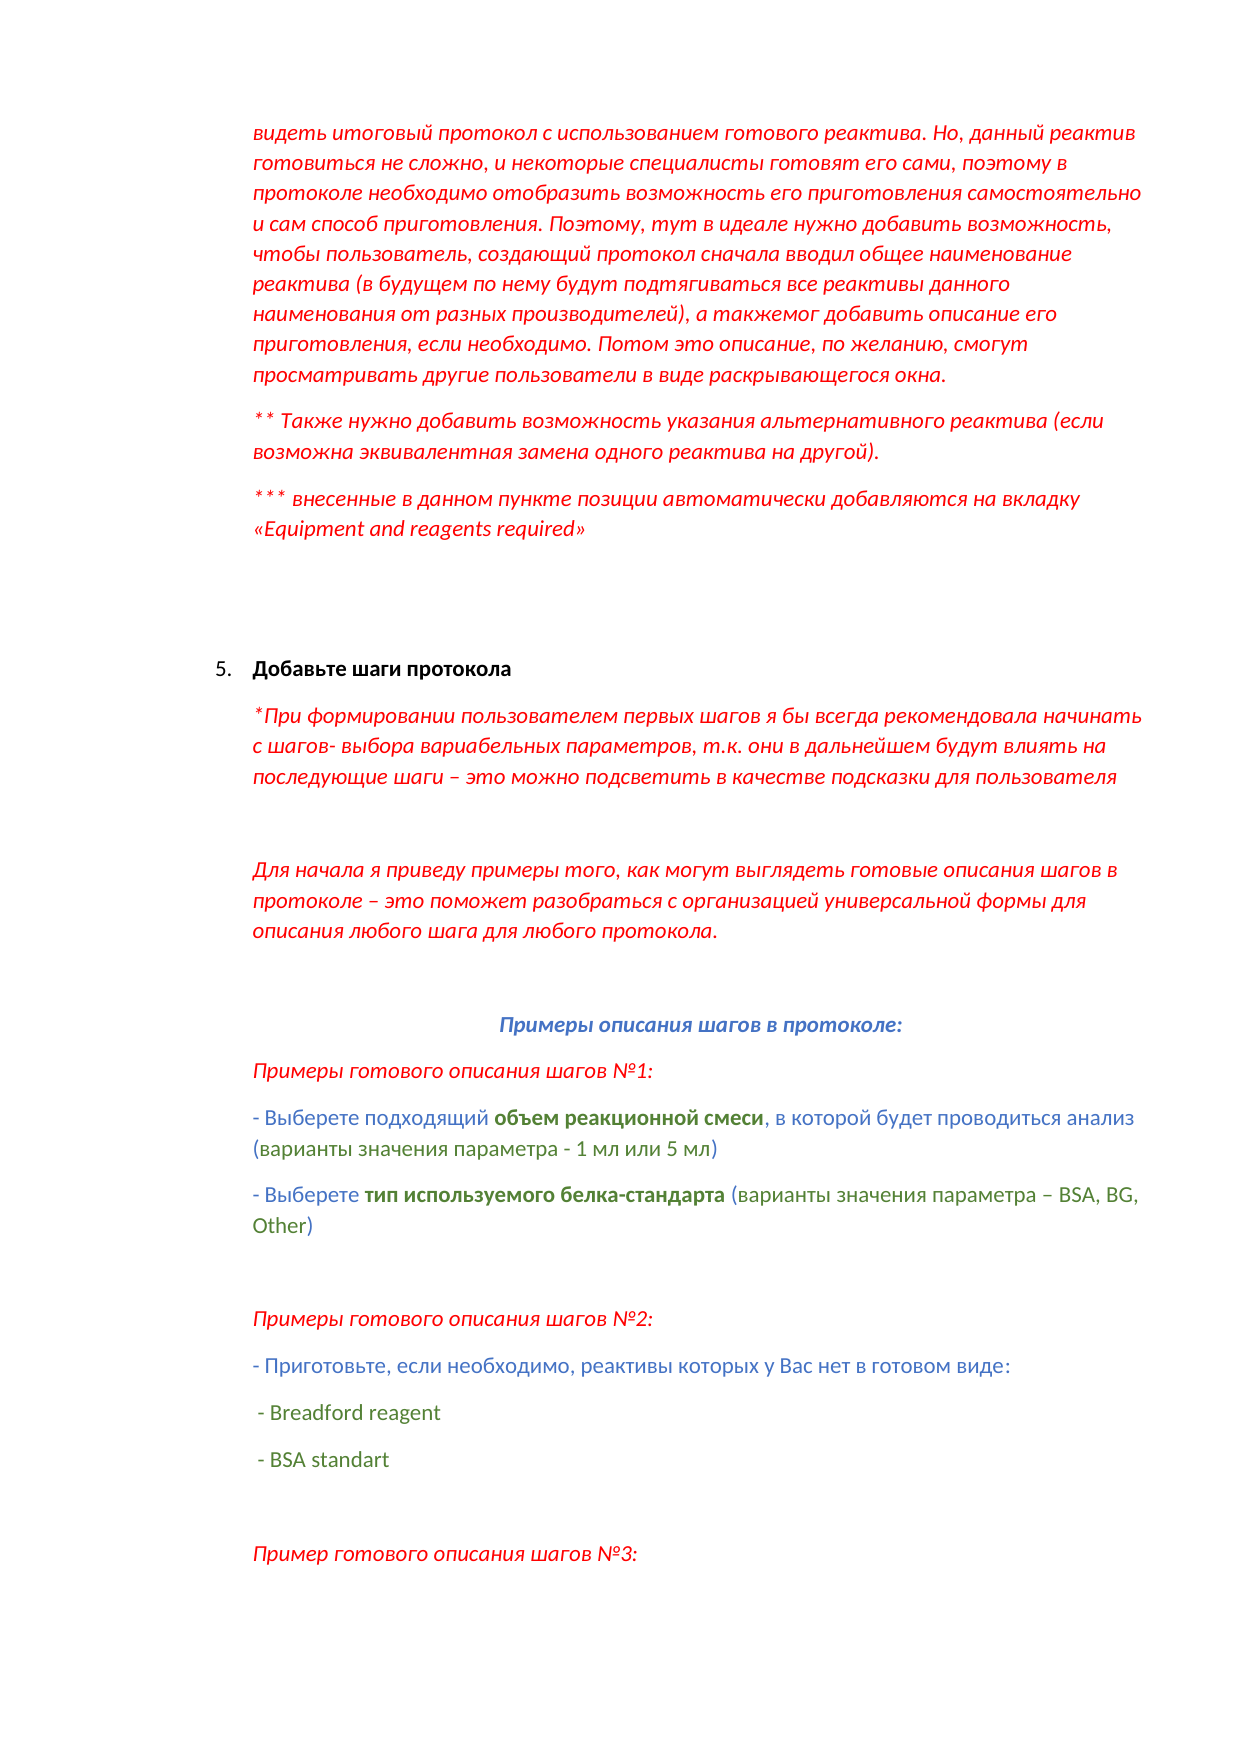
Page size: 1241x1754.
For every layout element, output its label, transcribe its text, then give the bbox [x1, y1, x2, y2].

list Для начала я приведу примеры того, как могут выглядеть готовые описания шагов в протоколе – это поможет разобраться с организацией универсальной формы для описания любого шага для любого протокола. [252, 856, 1152, 944]
list ** Также нужно добавить возможность указания альтернативного реактива (если возможна эквивалентная замена одного реактива на другой). [252, 407, 1152, 465]
list - Breadford reagent [252, 1398, 1152, 1426]
list - Приготовьте, если необходимо, реактивы которых у Вас нет в готовом виде: [252, 1351, 1152, 1379]
list *** внесенные в данном пункте позиции автоматически добавляются на вкладку «Equipment and reagents required» [252, 484, 1152, 542]
list - Выберете тип используемого белка-стандарта (варианты значения параметра – BSA, BG, Other) [252, 1181, 1152, 1239]
list Пример готового описания шагов №3: [252, 1539, 1152, 1567]
list - BSA standart [252, 1445, 1152, 1473]
list Добавьте шаги протокола [215, 654, 1152, 683]
list *При формировании пользователем первых шагов я бы всегда рекомендовала начинать с шагов- выбора вариабельных параметров, т.к. они в дальнейшем будут влиять на последующие шаги – это можно подсветить в качестве подсказки для пользователя [252, 701, 1152, 790]
list видеть итоговый протокол с использованием готового реактива. Но, данный реактив готовиться не сложно, и некоторые специалисты готовят его сами, поэтому в протоколе необходимо отобразить возможность его приготовления самостоятельно и сам способ приготовления. Поэтому, тут в идеале нужно добавить возможность, чтобы пользователь, создающий протокол сначала вводил общее наименование реактива (в будущем по нему будут подтягиваться все реактивы данного наименования от разных производителей), а такжемог добавить описание его приготовления, если необходимо. Потом это описание, по желанию, смогут просматривать другие пользователи в виде раскрывающегося окна. [252, 118, 1152, 388]
list Примеры описания шагов в протоколе: [252, 1010, 1152, 1038]
list - Выберете подходящий объем реакционной смеси, в которой будет проводиться анализ (варианты значения параметра - 1 мл или 5 мл) [252, 1103, 1152, 1162]
list Примеры готового описания шагов №2: [252, 1304, 1152, 1333]
list Примеры готового описания шагов №1: [252, 1057, 1152, 1085]
